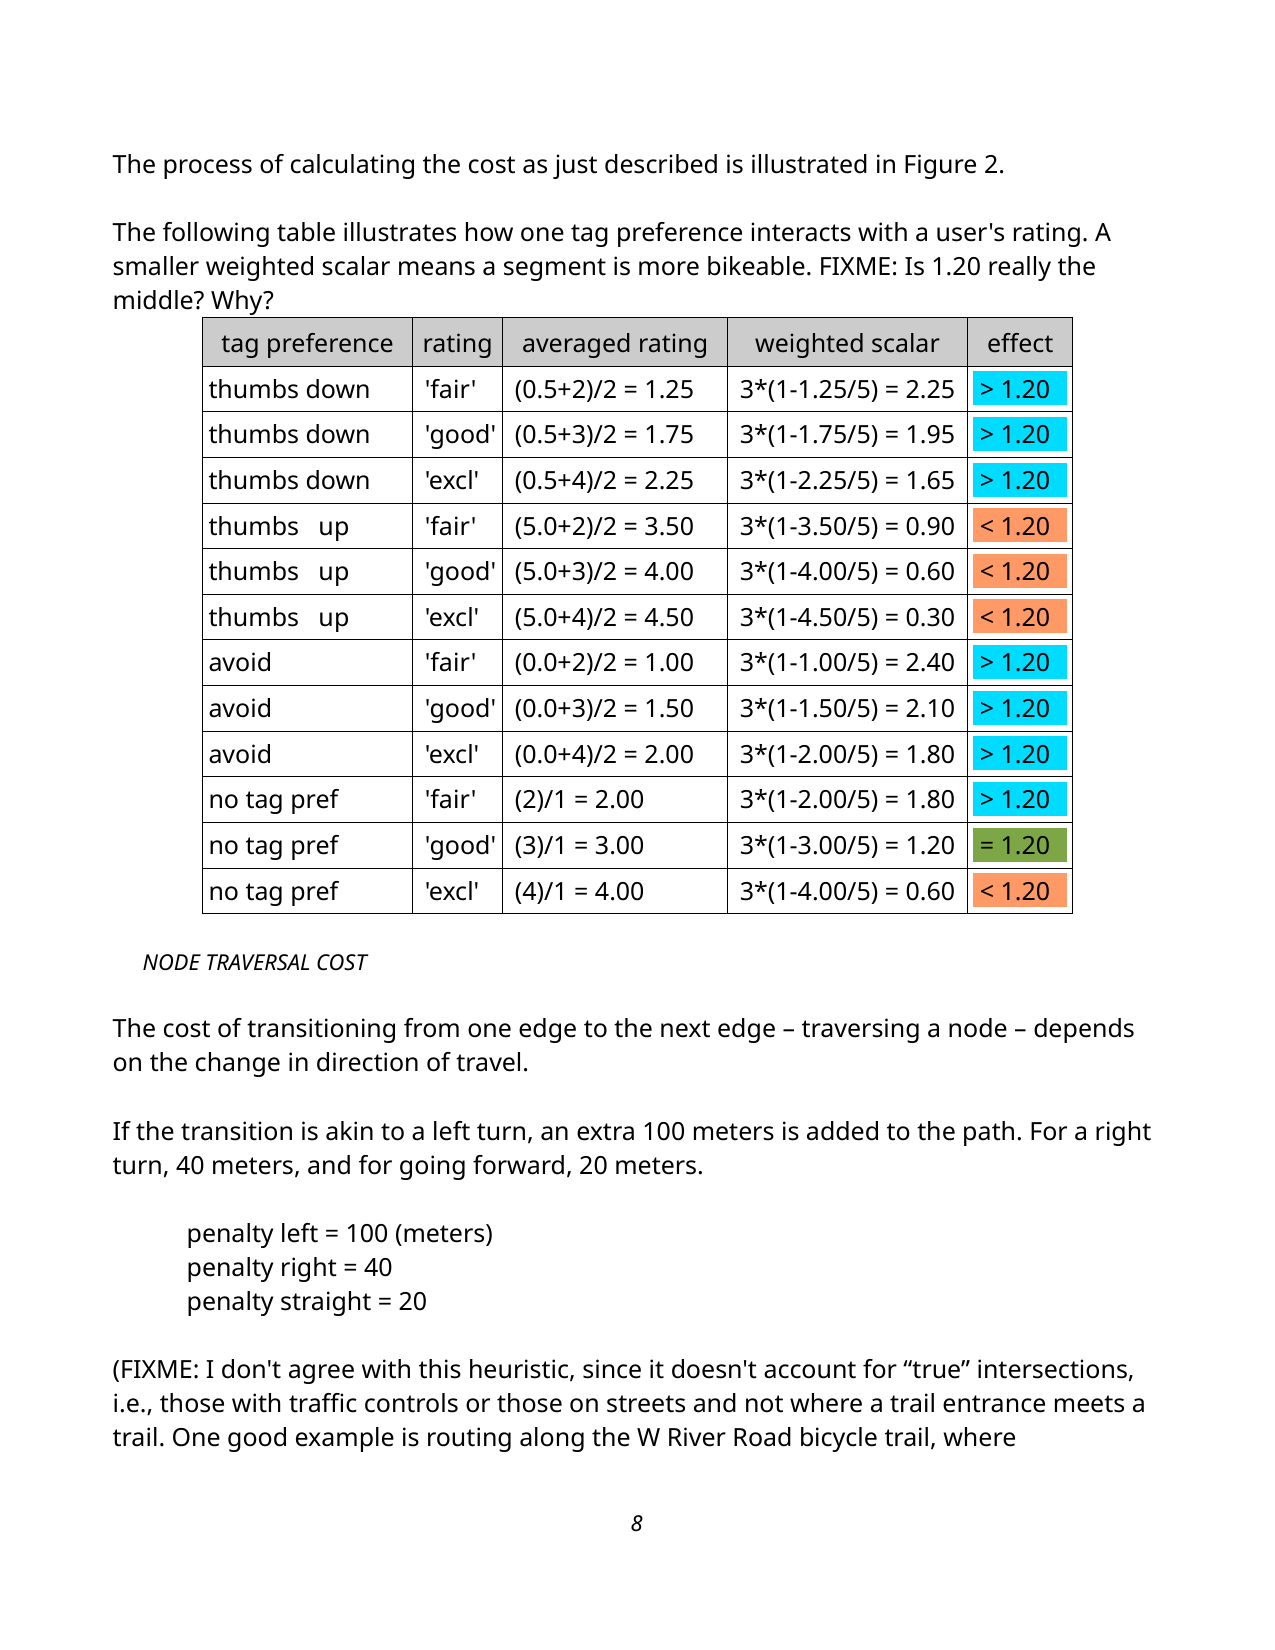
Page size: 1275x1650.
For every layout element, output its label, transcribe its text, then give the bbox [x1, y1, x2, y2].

table_cell no tag pref [203, 777, 412, 822]
table_cell 3*(1-2.25/5) = 1.65 [728, 458, 967, 502]
table_cell thumbs down [203, 412, 412, 457]
table_cell avoid [203, 640, 412, 685]
table_cell 'excl' [413, 869, 502, 913]
text If the transition is akin to a left turn, an extra 100 meters is added to the path. For a right turn, 40 meters, and for going forward, 20 meters. [112, 1113, 1162, 1181]
table_cell thumbs down [203, 367, 412, 411]
table_cell thumbs down [203, 458, 412, 502]
table_cell avoid [203, 686, 412, 731]
table_cell (2)/1 = 2.00 [503, 777, 727, 822]
table_cell 'good' [413, 686, 502, 731]
table_cell (0.0+4)/2 = 2.00 [503, 732, 727, 776]
table_cell (0.0+2)/2 = 1.00 [503, 640, 727, 685]
table_header effect [968, 318, 1072, 366]
table_cell 'excl' [413, 458, 502, 502]
table_cell (0.5+2)/2 = 1.25 [503, 367, 727, 411]
table_header averaged rating [503, 318, 727, 366]
table_cell 3*(1-2.00/5) = 1.80 [728, 732, 967, 776]
text (FIXME: I don't agree with this heuristic, since it doesn't account for “true” intersections, i.e., those with traffic controls or those on streets and not where a trail entrance meets a trail. One good example is routing along the W River Road bicycle trail, where [112, 1352, 1162, 1454]
table_cell (0.5+4)/2 = 2.25 [503, 458, 727, 502]
table_cell < 1.20 [968, 549, 1072, 594]
table_cell (0.0+3)/2 = 1.50 [503, 686, 727, 731]
table_cell thumbs up [203, 595, 412, 639]
text penalty right = 40 [186, 1249, 1162, 1283]
text The following table illustrates how one tag preference interacts with a user's rating. A smaller weighted scalar means a segment is more bikeable. FIXME: Is 1.20 really the middle? Why? [112, 215, 1162, 317]
table_cell avoid [203, 732, 412, 776]
table_cell 3*(1-1.75/5) = 1.95 [728, 412, 967, 457]
table_cell (4)/1 = 4.00 [503, 869, 727, 913]
table_cell 3*(1-3.00/5) = 1.20 [728, 823, 967, 867]
table_cell 'good' [413, 412, 502, 457]
table_cell > 1.20 [968, 458, 1072, 502]
table_cell > 1.20 [968, 777, 1072, 822]
table_cell > 1.20 [968, 367, 1072, 411]
table_cell 3*(1-1.00/5) = 2.40 [728, 640, 967, 685]
table_cell 'fair' [413, 640, 502, 685]
table_cell 3*(1-1.50/5) = 2.10 [728, 686, 967, 731]
table_cell 'excl' [413, 595, 502, 639]
table_cell 3*(1-3.50/5) = 0.90 [728, 504, 967, 548]
table_cell < 1.20 [968, 595, 1072, 639]
table_cell thumbs up [203, 549, 412, 594]
table_cell = 1.20 [968, 823, 1072, 867]
table_cell 'fair' [413, 504, 502, 548]
text NODE TRAVERSAL COST [142, 947, 1162, 977]
table_cell 'fair' [413, 777, 502, 822]
table_cell 'good' [413, 823, 502, 867]
table_cell 3*(1-2.00/5) = 1.80 [728, 777, 967, 822]
table_cell (5.0+2)/2 = 3.50 [503, 504, 727, 548]
table_cell no tag pref [203, 823, 412, 867]
table_cell (5.0+4)/2 = 4.50 [503, 595, 727, 639]
table_cell 'good' [413, 549, 502, 594]
table_cell 3*(1-1.25/5) = 2.25 [728, 367, 967, 411]
table_header weighted scalar [728, 318, 967, 366]
table_cell > 1.20 [968, 640, 1072, 685]
table_cell 3*(1-4.00/5) = 0.60 [728, 869, 967, 913]
table_cell (5.0+3)/2 = 4.00 [503, 549, 727, 594]
table_cell 3*(1-4.50/5) = 0.30 [728, 595, 967, 639]
text penalty straight = 20 [186, 1283, 1162, 1318]
table_header tag preference [203, 318, 412, 366]
table_cell > 1.20 [968, 412, 1072, 457]
table_cell < 1.20 [968, 504, 1072, 548]
table_cell thumbs up [203, 504, 412, 548]
table_cell 'fair' [413, 367, 502, 411]
table_cell < 1.20 [968, 869, 1072, 913]
table_cell (3)/1 = 3.00 [503, 823, 727, 867]
text The process of calculating the cost as just described is illustrated in Figure 2. [112, 147, 1162, 181]
table_cell 3*(1-4.00/5) = 0.60 [728, 549, 967, 594]
table_cell > 1.20 [968, 732, 1072, 776]
text The cost of transitioning from one edge to the next edge – traversing a node – depends on the change in direction of travel. [112, 1011, 1162, 1079]
text penalty left = 100 (meters) [186, 1215, 1162, 1249]
table_cell (0.5+3)/2 = 1.75 [503, 412, 727, 457]
table_cell 'excl' [413, 732, 502, 776]
table_cell > 1.20 [968, 686, 1072, 731]
table_header rating [413, 318, 502, 366]
table_cell no tag pref [203, 869, 412, 913]
